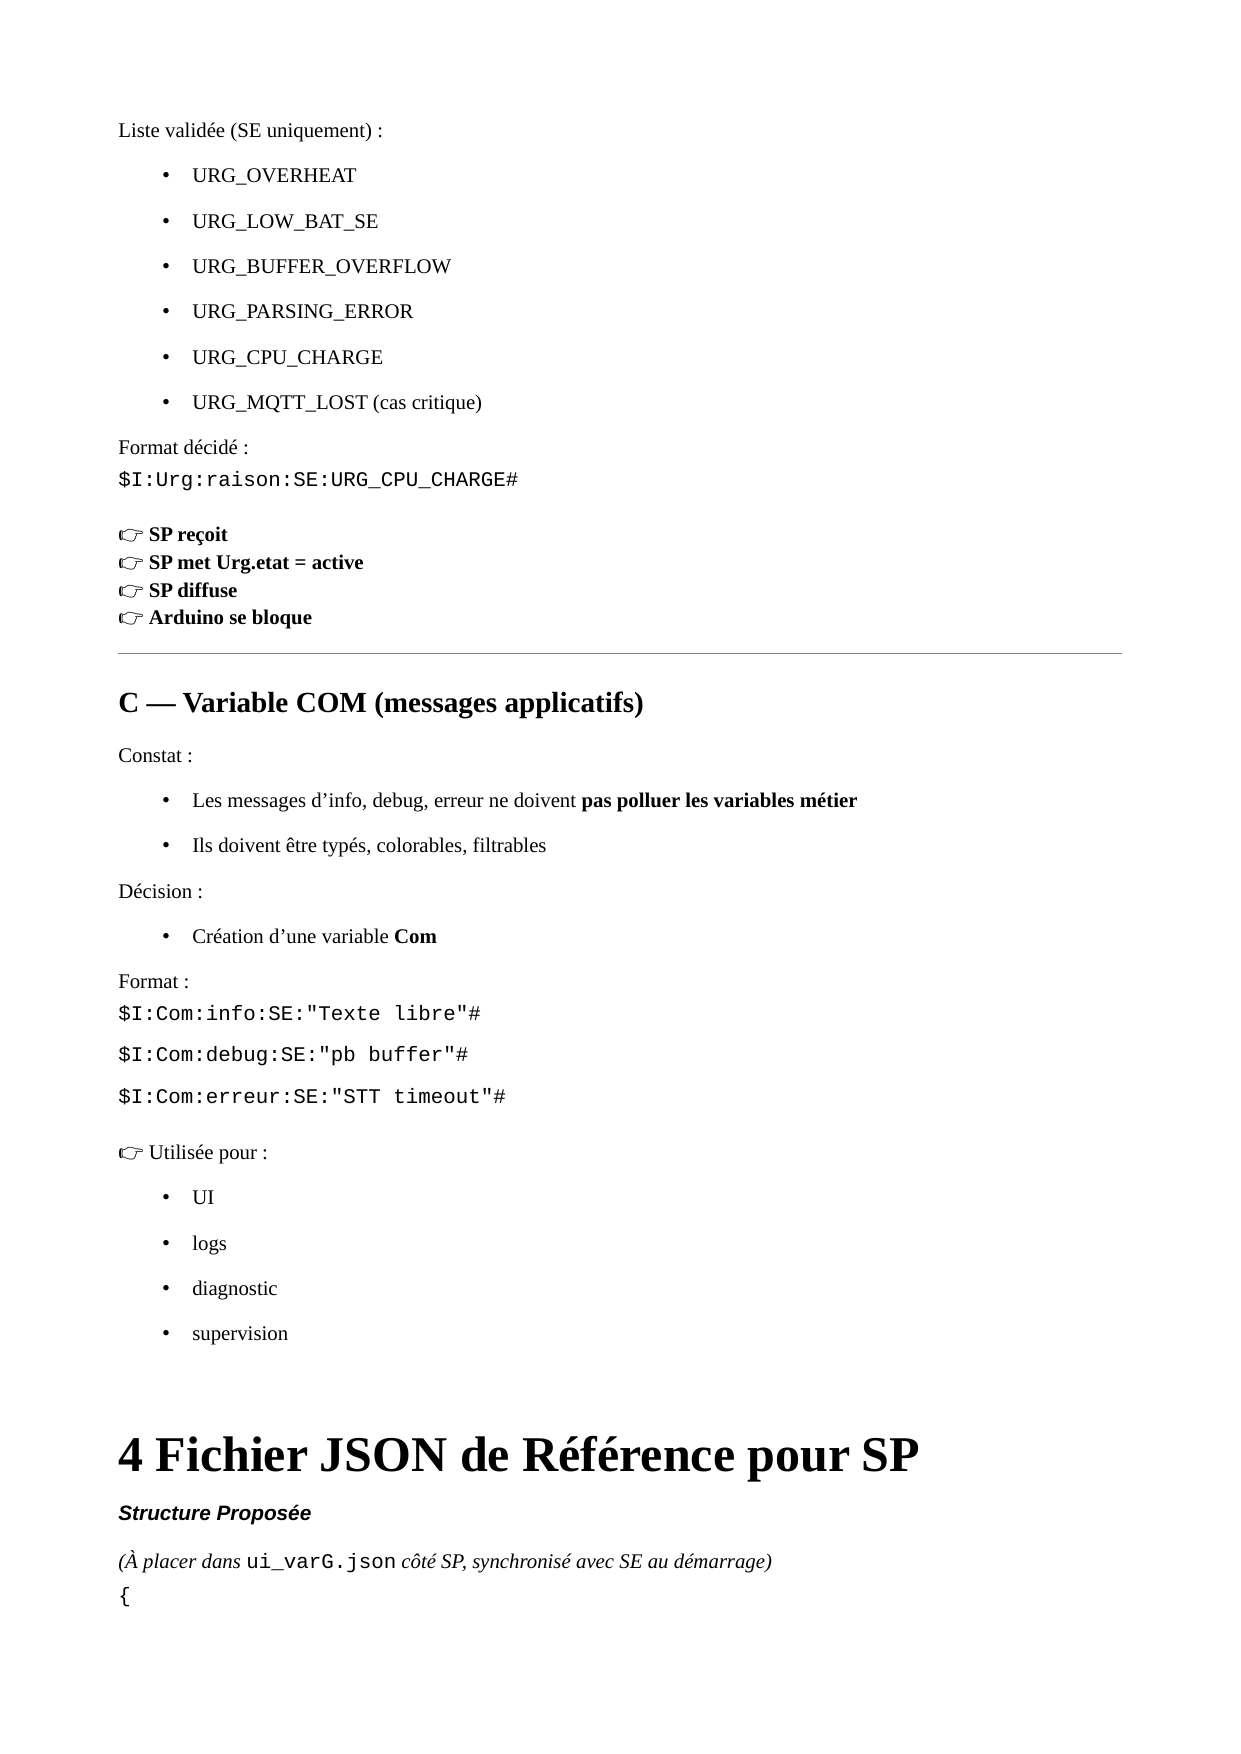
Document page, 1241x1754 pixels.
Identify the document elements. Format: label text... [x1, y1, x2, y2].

list Les messages d’info, debug, erreur ne doivent pas polluer les variables métier [162, 788, 1122, 812]
list Ils doivent être typés, colorables, filtrables [162, 833, 1122, 857]
subtitle Structure Proposée [118, 1501, 1122, 1525]
subtitle 4 Fichier JSON de Référence pour SP [118, 1425, 1122, 1482]
list diagnostic [162, 1276, 1122, 1300]
text $I:Com:info:SE:"Texte libre"# [118, 1003, 1122, 1026]
list URG_CPU_CHARGE [162, 345, 1122, 369]
text Constat : [118, 743, 1122, 767]
text 👉 Utilisée pour : [118, 1140, 1122, 1164]
text Format : [118, 969, 1122, 993]
list URG_BUFFER_OVERFLOW [162, 254, 1122, 278]
text Format décidé : [118, 435, 1122, 459]
text { [118, 1585, 1122, 1608]
subtitle C — Variable COM (messages applicatifs) [118, 685, 1122, 718]
list URG_LOW_BAT_SE [162, 209, 1122, 233]
text (À placer dans ui_varG.json côté SP, synchronisé avec SE au démarrage) [118, 1549, 1122, 1575]
text Liste validée (SE uniquement) : [118, 118, 1122, 142]
list URG_PARSING_ERROR [162, 299, 1122, 323]
list supervision [162, 1321, 1122, 1345]
list URG_OVERHEAT [162, 163, 1122, 187]
text $I:Urg:raison:SE:URG_CPU_CHARGE# [118, 469, 1122, 492]
text $I:Com:debug:SE:"pb buffer"# [118, 1044, 1122, 1068]
text 👉 SP reçoit 👉 SP met Urg.etat = active 👉 SP diffuse 👉 Arduino se bloque [118, 522, 1122, 629]
text $I:Com:erreur:SE:"STT timeout"# [118, 1086, 1122, 1110]
list UI [162, 1185, 1122, 1209]
list URG_MQTT_LOST (cas critique) [162, 390, 1122, 414]
text Décision : [118, 878, 1122, 903]
list Création d’une variable Com [162, 924, 1122, 948]
list logs [162, 1230, 1122, 1254]
